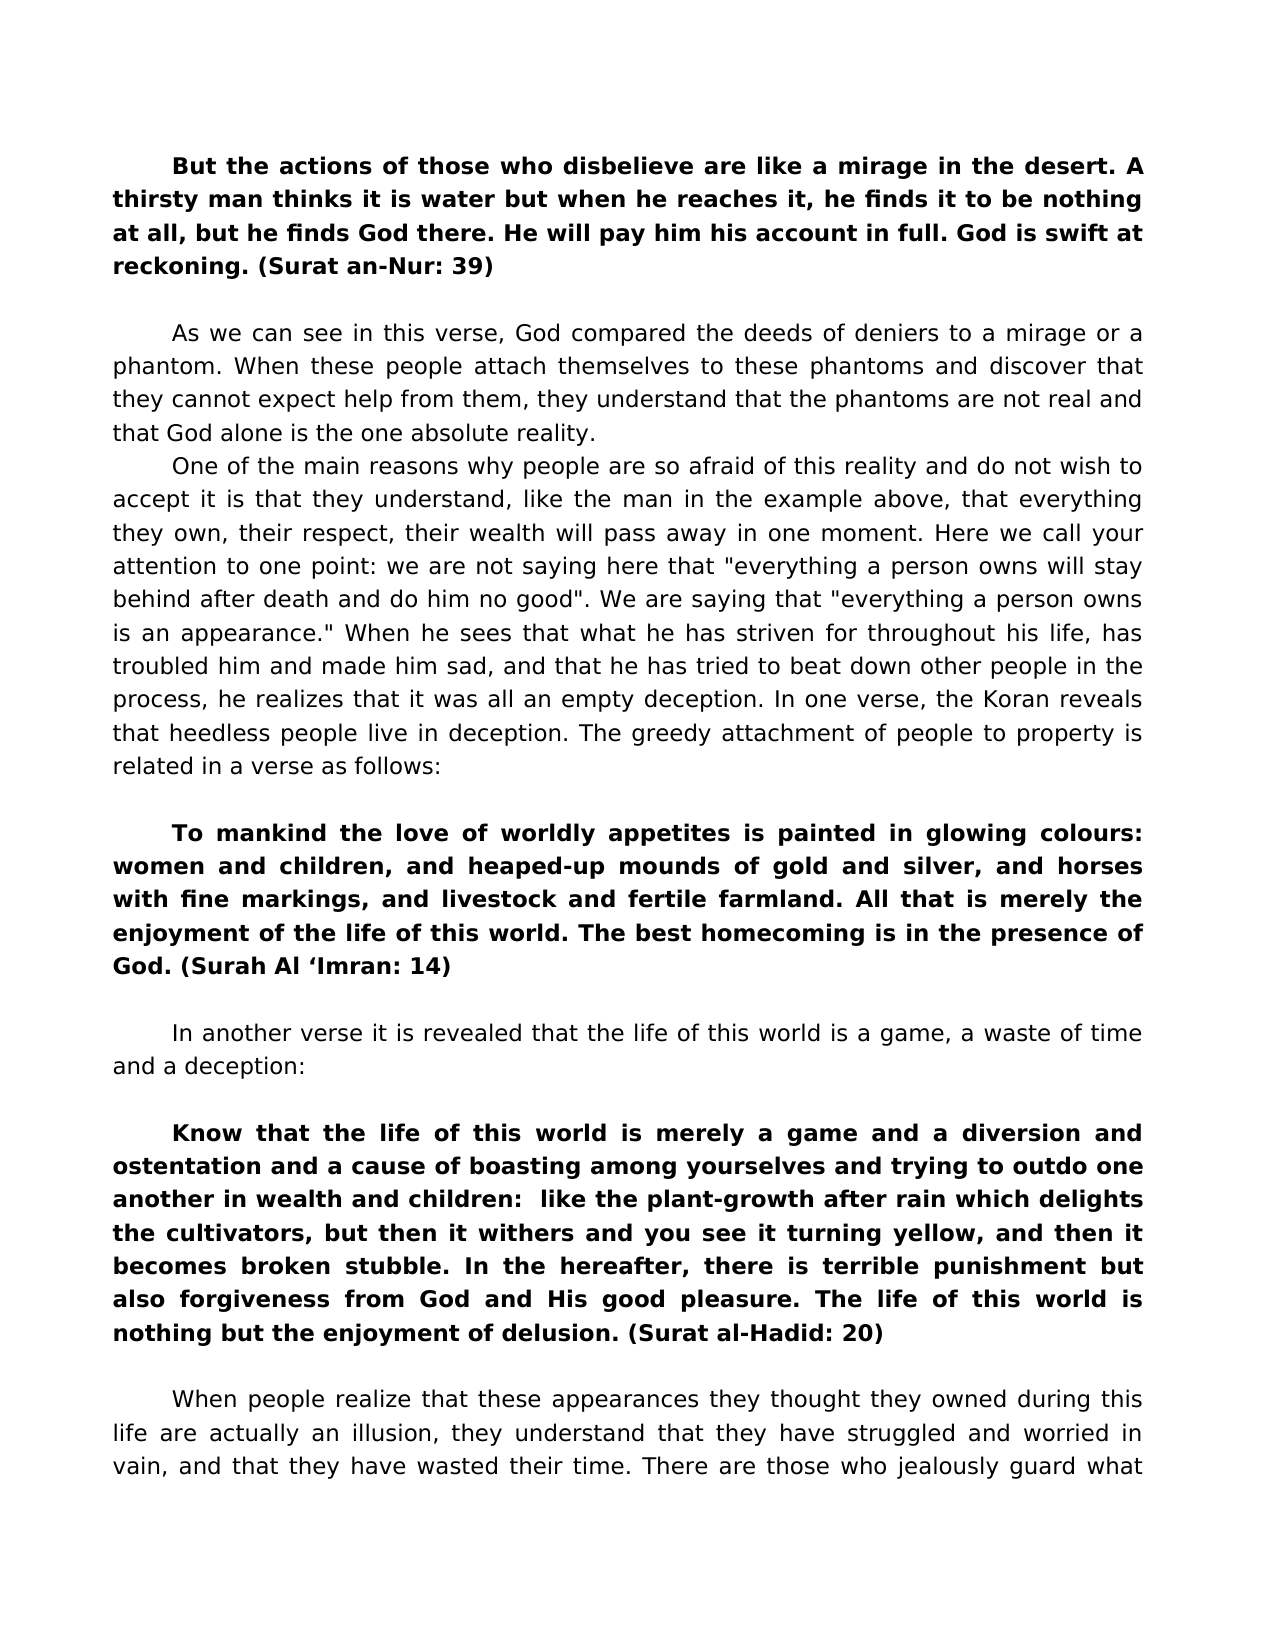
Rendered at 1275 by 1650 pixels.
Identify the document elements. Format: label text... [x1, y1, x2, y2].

text Know that the life of this world is merely a game and a diversion and ostentation and a cause of boasting among yourselves and trying to outdo one another in wealth and children: like the plant-growth after rain which delights the cultivators, but then it withers and you see it turning yellow, and then it becomes broken stubble. In the hereafter, there is terrible punishment but also forgiveness from God and His good pleasure. The life of this world is nothing but the enjoyment of delusion. (Surat al-Hadid: 20) [112, 1114, 1145, 1348]
text One of the main reasons why people are so afraid of this reality and do not wish to accept it is that they understand, like the man in the example above, that everything they own, their respect, their wealth will pass away in one moment. Here we call your attention to one point: we are not saying here that "everything a person owns will stay behind after death and do him no good". We are saying that "everything a person owns is an appearance." When he sees that what he has striven for throughout his life, has troubled him and made him sad, and that he has tried to beat down other people in the process, he realizes that it was all an empty deception. In one verse, the Koran reveals that heedless people live in deception. The greedy attachment of people to property is related in a verse as follows: [112, 448, 1145, 781]
text When people realize that these appearances they thought they owned during this life are actually an illusion, they understand that they have struggled and worried in vain, and that they have wasted their time. There are those who jealously guard what [112, 1381, 1145, 1481]
text As we can see in this verse, God compared the deeds of deniers to a mirage or a phantom. When these people attach themselves to these phantoms and discover that they cannot expect help from them, they understand that the phantoms are not real and that God alone is the one absolute reality. [112, 314, 1145, 448]
text In another verse it is revealed that the life of this world is a game, a waste of time and a deception: [112, 1014, 1145, 1081]
text To mankind the love of worldly appetites is painted in glowing colours: women and children, and heaped-up mounds of gold and silver, and horses with fine markings, and livestock and fertile farmland. All that is merely the enjoyment of the life of this world. The best homecoming is in the presence of God. (Surah Al ‘Imran: 14) [112, 814, 1145, 981]
text But the actions of those who disbelieve are like a mirage in the desert. A thirsty man thinks it is water but when he reaches it, he finds it to be nothing at all, but he finds God there. He will pay him his account in full. God is swift at reckoning. (Surat an-Nur: 39) [112, 148, 1145, 281]
